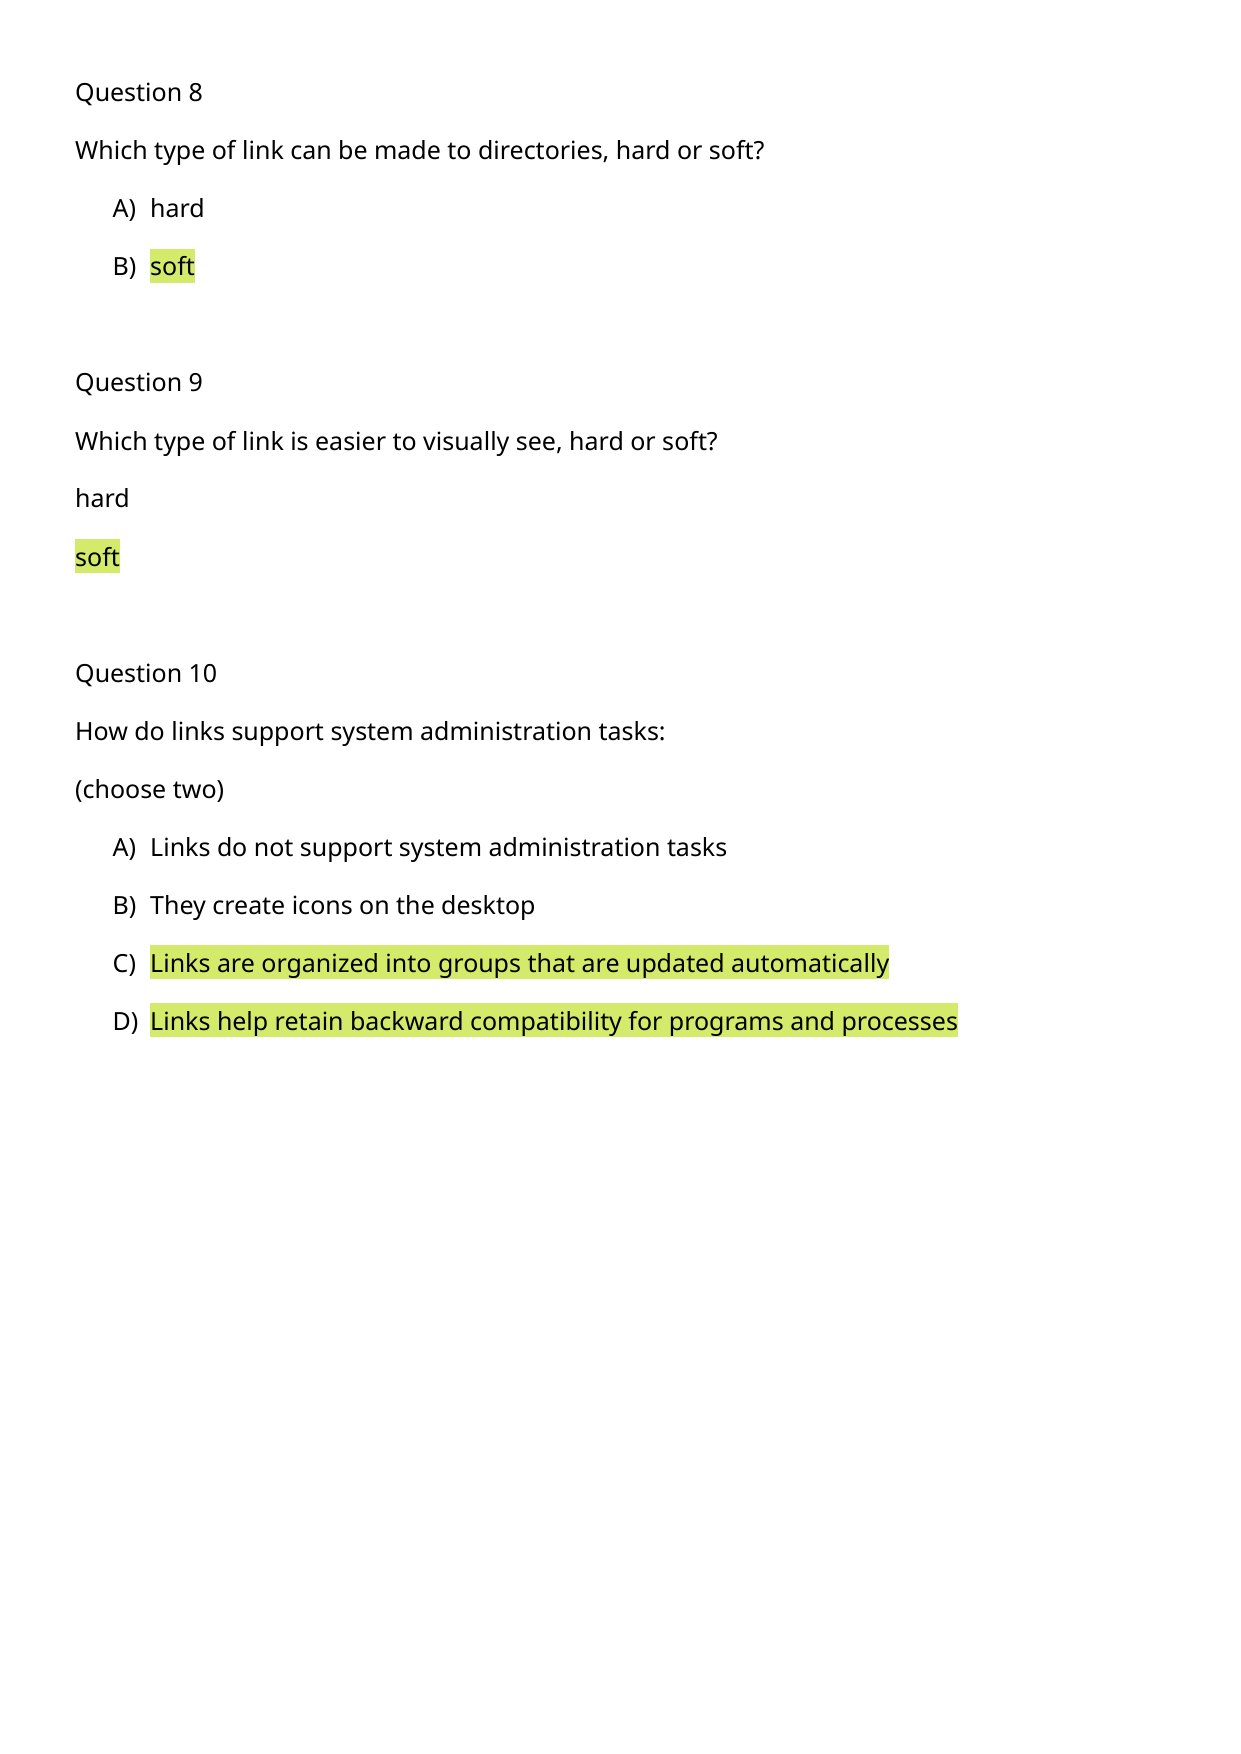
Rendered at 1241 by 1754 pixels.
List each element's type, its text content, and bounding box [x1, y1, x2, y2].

text soft [75, 539, 1165, 573]
text hard [75, 481, 1165, 515]
text Question 8 [75, 75, 1165, 109]
list They create icons on the desktop [112, 887, 1165, 921]
text Which type of link can be made to directories, hard or soft? [75, 133, 1165, 167]
list Links do not support system administration tasks [112, 829, 1165, 863]
list Links are organized into groups that are updated automatically [112, 945, 1165, 979]
list hard [112, 191, 1165, 225]
text Question 9 [75, 365, 1165, 399]
text Question 10 [75, 655, 1165, 689]
list Links help retain backward compatibility for programs and processes [112, 1003, 1165, 1037]
text How do links support system administration tasks: [75, 713, 1165, 747]
text (choose two) [75, 771, 1165, 805]
list soft [112, 249, 1165, 283]
text Which type of link is easier to visually see, hard or soft? [75, 423, 1165, 457]
